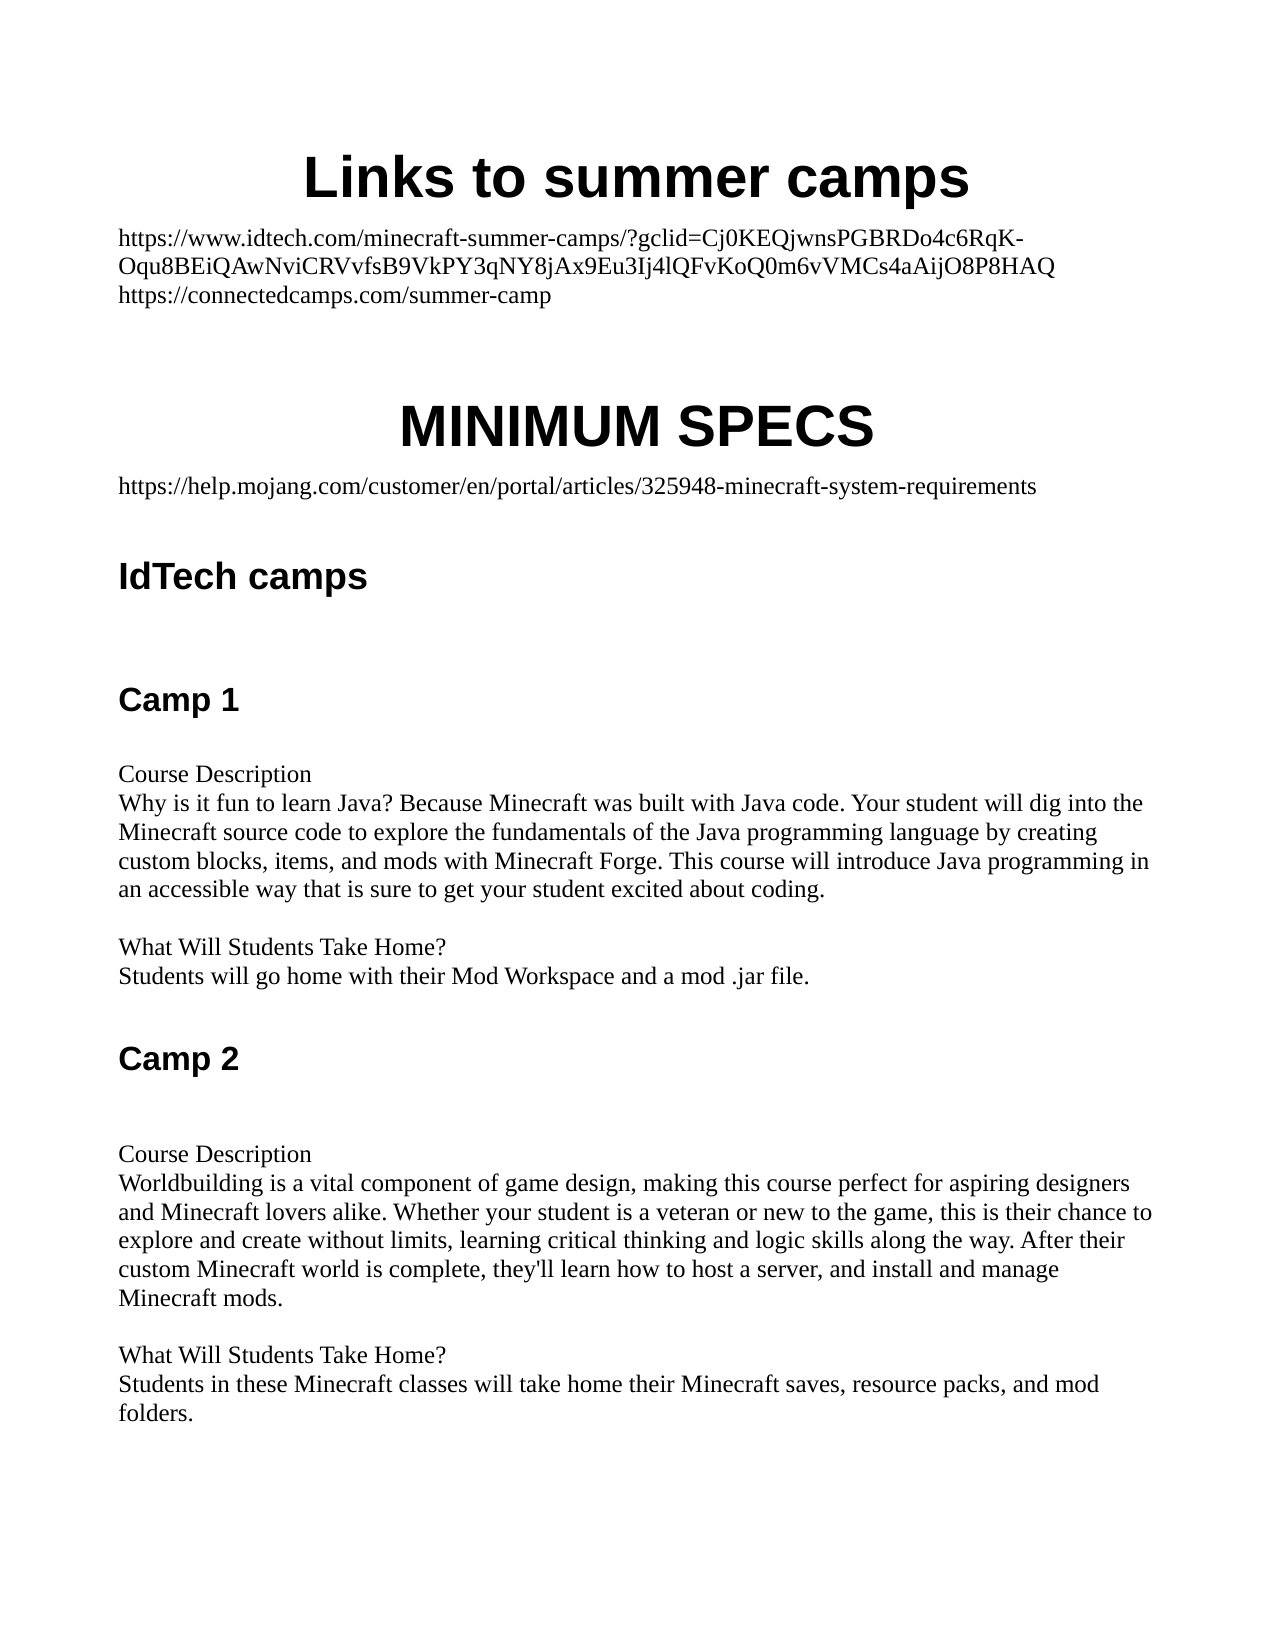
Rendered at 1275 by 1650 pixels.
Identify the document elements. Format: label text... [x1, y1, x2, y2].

subtitle IdTech camps [118, 553, 1157, 597]
title MINIMUM SPECS [118, 391, 1157, 458]
text https://www.idtech.com/minecraft-summer-camps/?gclid=Cj0KEQjwnsPGBRDo4c6RqK-Oqu8BEiQAwNviCRVvfsB9VkPY3qNY8jAx9Eu3Ij4lQFvKoQ0m6vVMCs4aAijO8P8HAQ [118, 223, 1157, 280]
text What Will Students Take Home? [118, 1341, 1157, 1369]
text Students will go home with their Mod Workspace and a mod .jar file. [118, 961, 1157, 989]
text Course Description [118, 759, 1157, 788]
text Students in these Minecraft classes will take home their Minecraft saves, resource packs, and mod folders. [118, 1369, 1157, 1427]
subtitle Camp 1 [118, 679, 1157, 718]
text Course Description [118, 1139, 1157, 1168]
text https://connectedcamps.com/summer-camp [118, 280, 1157, 309]
text https://help.mojang.com/customer/en/portal/articles/325948-minecraft-system-requirements [118, 471, 1157, 500]
subtitle Camp 2 [118, 1039, 1157, 1078]
text Why is it fun to learn Java? Because Minecraft was built with Java code. Your student will dig into the Minecraft source code to explore the fundamentals of the Java programming language by creating custom blocks, items, and mods with Minecraft Forge. This course will introduce Java programming in an accessible way that is sure to get your student excited about coding. [118, 788, 1157, 903]
title Links to summer camps [118, 143, 1157, 210]
text Worldbuilding is a vital component of game design, making this course perfect for aspiring designers and Minecraft lovers alike. Whether your student is a veteran or new to the game, this is their chance to explore and create without limits, learning critical thinking and logic skills along the way. After their custom Minecraft world is complete, they'll learn how to host a server, and install and manage Minecraft mods. [118, 1168, 1157, 1312]
text What Will Students Take Home? [118, 932, 1157, 961]
